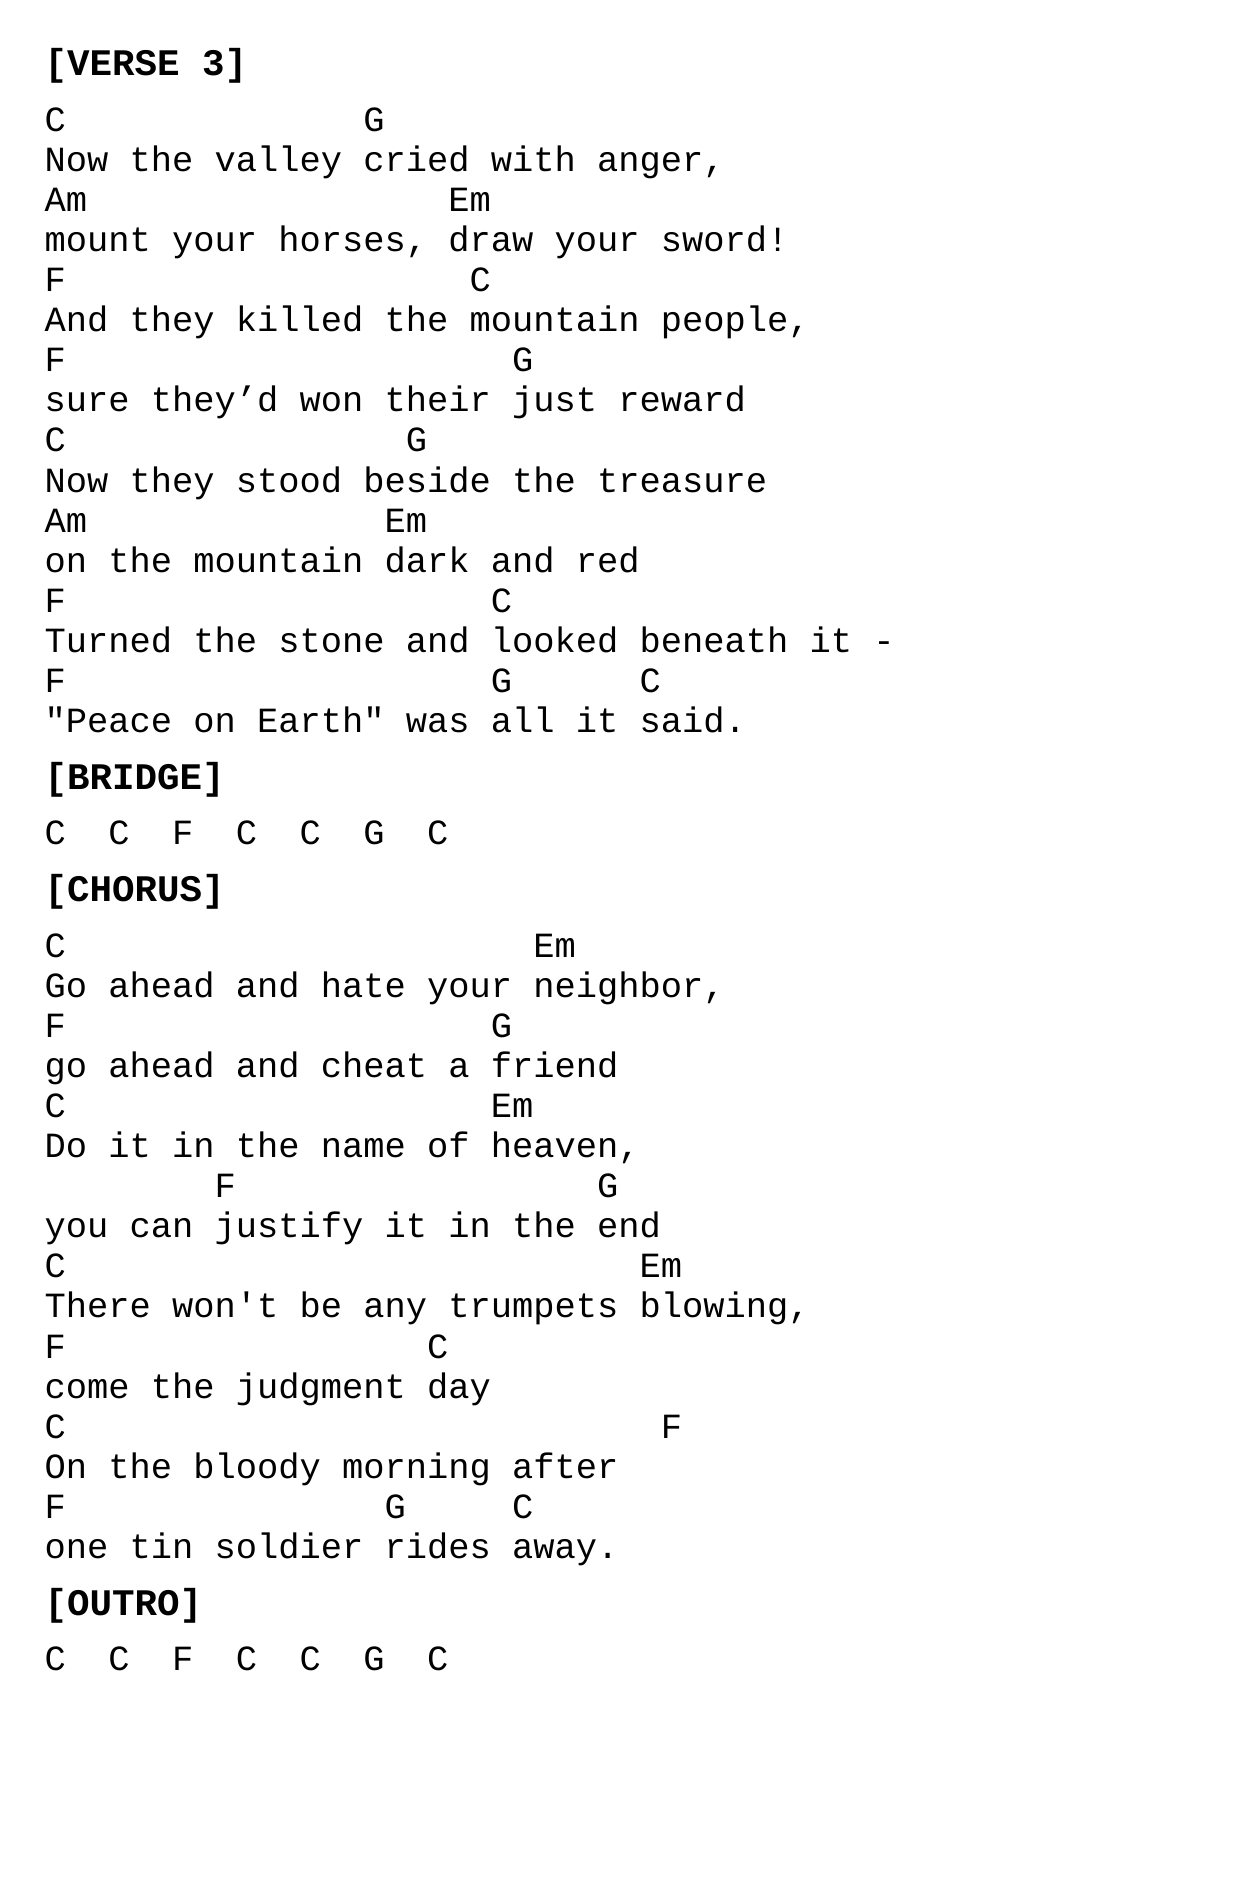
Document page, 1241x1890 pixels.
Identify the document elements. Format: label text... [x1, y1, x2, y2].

text F G [44, 1168, 1063, 1208]
subtitle [VERSE 3] [44, 44, 1063, 87]
subtitle [OUTRO] [44, 1584, 1063, 1626]
text F G [44, 1008, 1063, 1048]
text Now the valley cried with anger, [44, 142, 1063, 182]
text And they killed the mountain people, [44, 302, 1063, 342]
text sure they’d won their just reward [44, 382, 1063, 422]
text Do it in the name of heaven, [44, 1128, 1063, 1168]
text Go ahead and hate your neighbor, [44, 968, 1063, 1008]
text Now they stood beside the treasure [44, 462, 1063, 503]
text F C [44, 583, 1063, 623]
text F G C [44, 663, 1063, 703]
text come the judgment day [44, 1369, 1063, 1409]
text C G [44, 102, 1063, 142]
text F G C [44, 1489, 1063, 1529]
text Am Em [44, 182, 1063, 222]
subtitle [CHORUS] [44, 870, 1063, 913]
text F C [44, 262, 1063, 302]
text C C F C C G C [44, 815, 1063, 855]
text There won't be any trumpets blowing, [44, 1288, 1063, 1328]
text C C F C C G C [44, 1641, 1063, 1681]
text Am Em [44, 503, 1063, 543]
text F G [44, 342, 1063, 382]
text F C [44, 1328, 1063, 1369]
text go ahead and cheat a friend [44, 1048, 1063, 1088]
text on the mountain dark and red [44, 543, 1063, 583]
text one tin soldier rides away. [44, 1529, 1063, 1569]
text you can justify it in the end [44, 1208, 1063, 1248]
text On the bloody morning after [44, 1449, 1063, 1489]
text C Em [44, 1088, 1063, 1128]
text mount your horses, draw your sword! [44, 222, 1063, 262]
text Turned the stone and looked beneath it - [44, 623, 1063, 663]
text "Peace on Earth" was all it said. [44, 703, 1063, 743]
text C Em [44, 927, 1063, 968]
text C Em [44, 1248, 1063, 1288]
subtitle [BRIDGE] [44, 758, 1063, 801]
text C F [44, 1409, 1063, 1449]
text C G [44, 422, 1063, 462]
